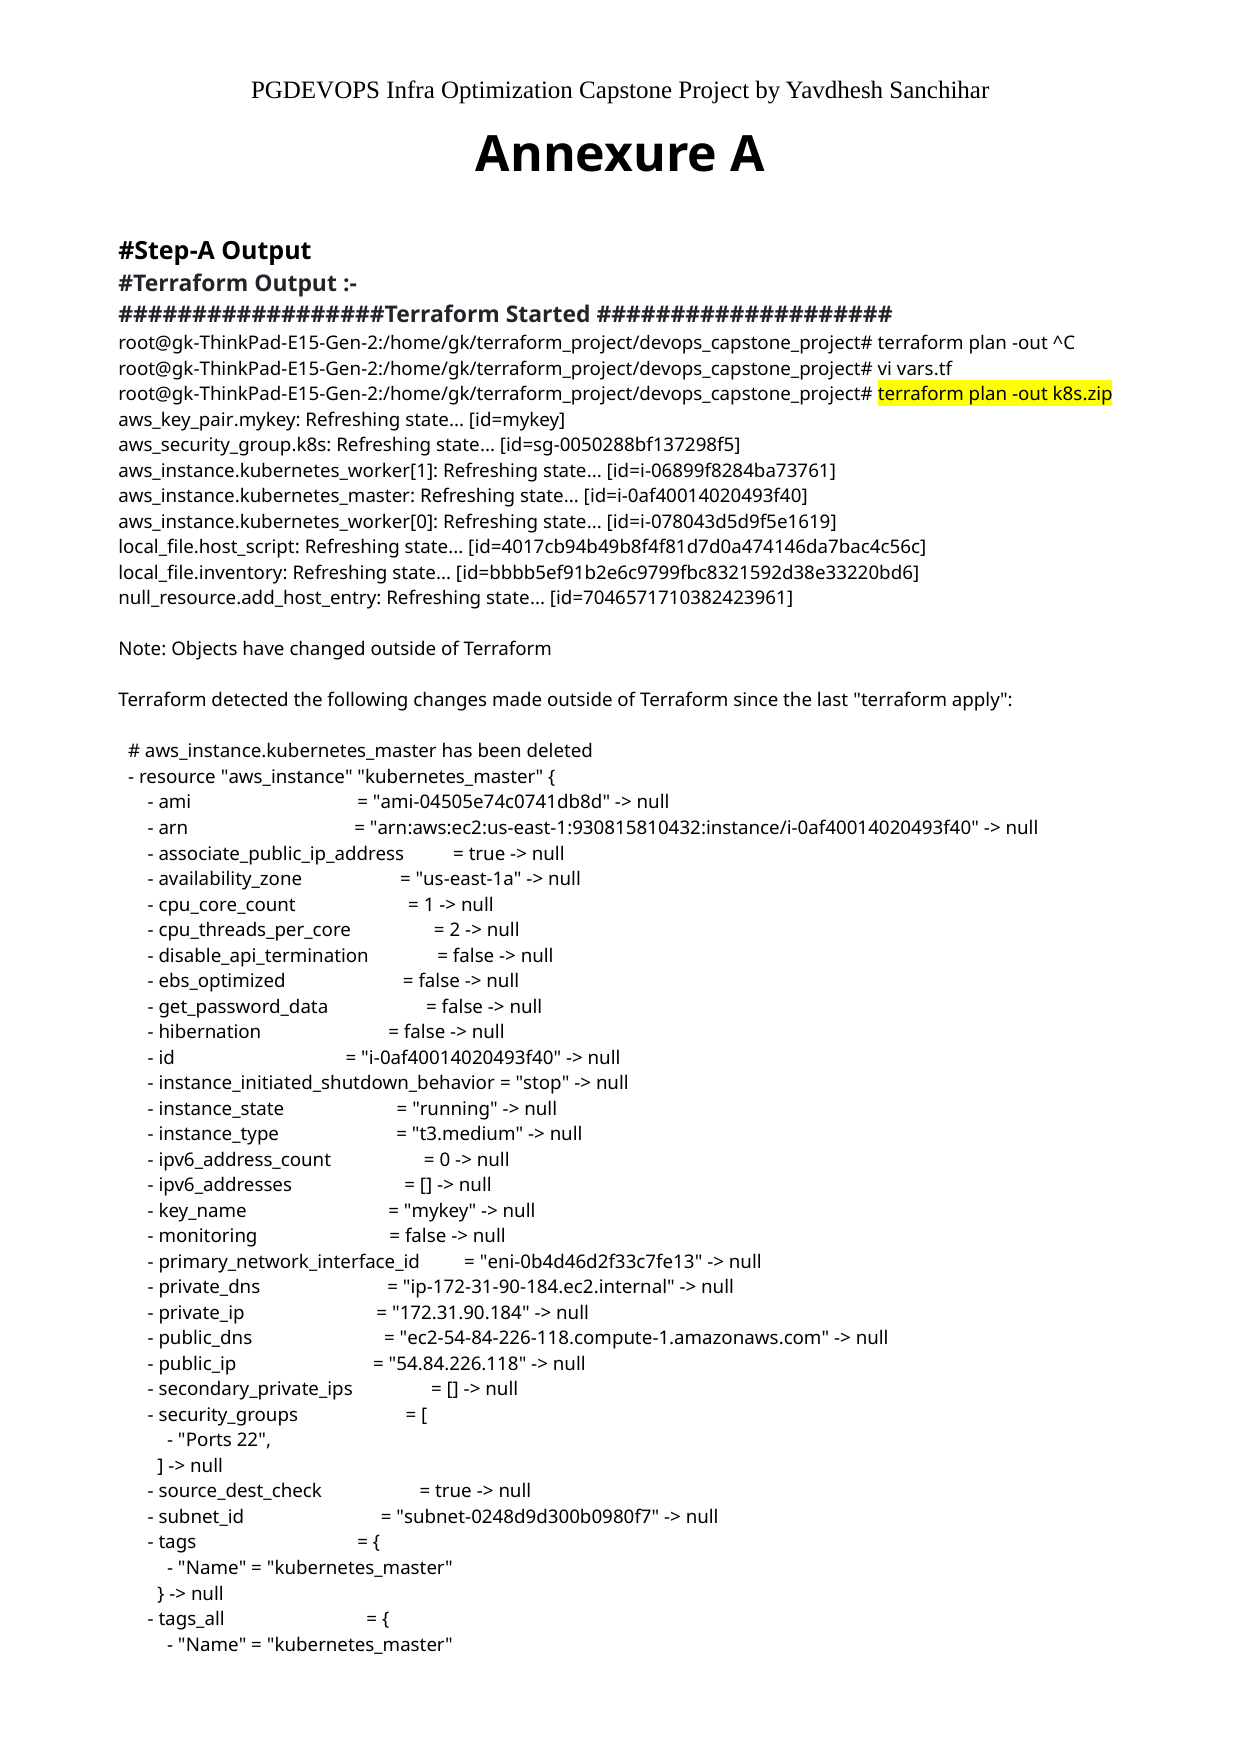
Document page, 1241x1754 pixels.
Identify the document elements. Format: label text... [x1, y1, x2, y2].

text - public_ip = "54.84.226.118" -> null [118, 1350, 1122, 1376]
text - private_dns = "ip-172-31-90-184.ec2.internal" -> null [118, 1274, 1122, 1299]
text - resource "aws_instance" "kubernetes_master" { [118, 763, 1122, 789]
text root@gk-ThinkPad-E15-Gen-2:/home/gk/terraform_project/devops_capstone_project# vi vars.tf [118, 355, 1122, 380]
text - arn = "arn:aws:ec2:us-east-1:930815810432:instance/i-0af40014020493f40" -> null [118, 814, 1122, 840]
text local_file.host_script: Refreshing state... [id=4017cb94b49b8f4f81d7d0a474146da7bac4c56c] [118, 533, 1122, 559]
text - id = "i-0af40014020493f40" -> null [118, 1044, 1122, 1069]
text # aws_instance.kubernetes_master has been deleted [118, 738, 1122, 763]
text - instance_type = "t3.medium" -> null [118, 1121, 1122, 1146]
text Terraform detected the following changes made outside of Terraform since the last "terraform apply": [118, 687, 1122, 712]
text ] -> null [118, 1452, 1122, 1478]
text Note: Objects have changed outside of Terraform [118, 636, 1122, 661]
text - hibernation = false -> null [118, 1018, 1122, 1044]
text #Terraform Output :- [118, 267, 1122, 298]
text - secondary_private_ips = [] -> null [118, 1376, 1122, 1401]
text aws_security_group.k8s: Refreshing state... [id=sg-0050288bf137298f5] [118, 431, 1122, 457]
text ##################Terraform Started #################### [118, 298, 1122, 329]
text - tags_all = { [118, 1605, 1122, 1631]
text - primary_network_interface_id = "eni-0b4d46d2f33c7fe13" -> null [118, 1248, 1122, 1274]
text - private_ip = "172.31.90.184" -> null [118, 1299, 1122, 1325]
text aws_instance.kubernetes_worker[0]: Refreshing state... [id=i-078043d5d9f5e1619] [118, 508, 1122, 533]
text - ipv6_addresses = [] -> null [118, 1172, 1122, 1197]
text root@gk-ThinkPad-E15-Gen-2:/home/gk/terraform_project/devops_capstone_project# terraform plan -out ^C [118, 329, 1122, 355]
text - ami = "ami-04505e74c0741db8d" -> null [118, 789, 1122, 814]
text - public_dns = "ec2-54-84-226-118.compute-1.amazonaws.com" -> null [118, 1325, 1122, 1350]
text - cpu_core_count = 1 -> null [118, 891, 1122, 916]
text } -> null [118, 1580, 1122, 1605]
text - associate_public_ip_address = true -> null [118, 840, 1122, 865]
text aws_instance.kubernetes_master: Refreshing state... [id=i-0af40014020493f40] [118, 482, 1122, 508]
text - tags = { [118, 1529, 1122, 1554]
text - disable_api_termination = false -> null [118, 942, 1122, 967]
text null_resource.add_host_entry: Refreshing state... [id=7046571710382423961] [118, 584, 1122, 610]
text - subnet_id = "subnet-0248d9d300b0980f7" -> null [118, 1503, 1122, 1529]
text - get_password_data = false -> null [118, 993, 1122, 1018]
text - instance_initiated_shutdown_behavior = "stop" -> null [118, 1069, 1122, 1095]
text local_file.inventory: Refreshing state... [id=bbbb5ef91b2e6c9799fbc8321592d38e33220bd6] [118, 559, 1122, 584]
text - cpu_threads_per_core = 2 -> null [118, 916, 1122, 942]
text - "Name" = "kubernetes_master" [118, 1554, 1122, 1580]
text - instance_state = "running" -> null [118, 1095, 1122, 1121]
text aws_key_pair.mykey: Refreshing state... [id=mykey] [118, 406, 1122, 431]
text - "Ports 22", [118, 1427, 1122, 1452]
text - key_name = "mykey" -> null [118, 1197, 1122, 1223]
text - monitoring = false -> null [118, 1223, 1122, 1248]
text - security_groups = [ [118, 1401, 1122, 1427]
text - availability_zone = "us-east-1a" -> null [118, 865, 1122, 891]
text root@gk-ThinkPad-E15-Gen-2:/home/gk/terraform_project/devops_capstone_project# terraform plan -out k8s.zip [118, 380, 1122, 406]
subtitle Annexure A [118, 118, 1122, 186]
text #Step-A Output [118, 233, 1122, 267]
text - "Name" = "kubernetes_master" [118, 1631, 1122, 1656]
text - source_dest_check = true -> null [118, 1478, 1122, 1503]
text - ipv6_address_count = 0 -> null [118, 1146, 1122, 1172]
text - ebs_optimized = false -> null [118, 967, 1122, 993]
text aws_instance.kubernetes_worker[1]: Refreshing state... [id=i-06899f8284ba73761] [118, 457, 1122, 482]
